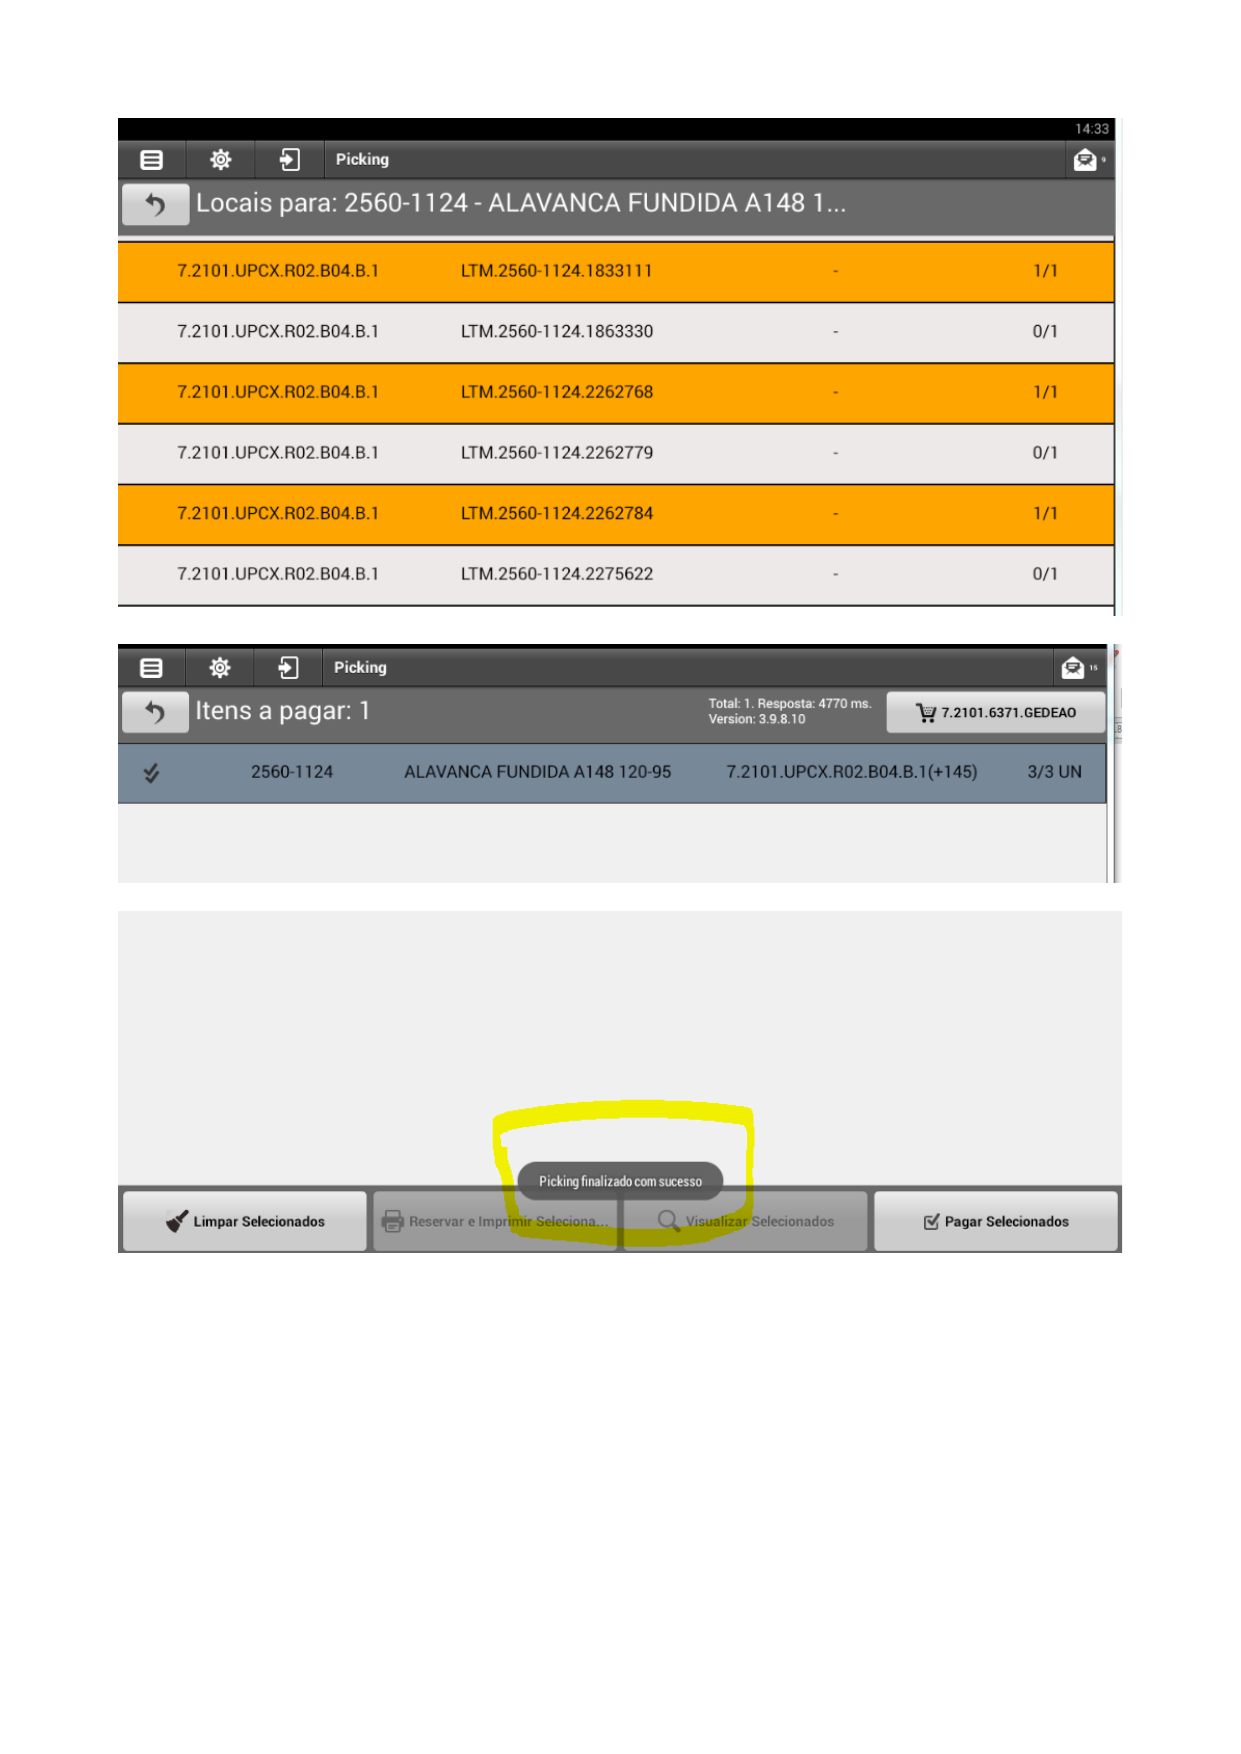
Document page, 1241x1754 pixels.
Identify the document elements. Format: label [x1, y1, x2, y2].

picture [118, 644, 1123, 883]
picture [118, 118, 1123, 616]
picture [118, 911, 1123, 1253]
